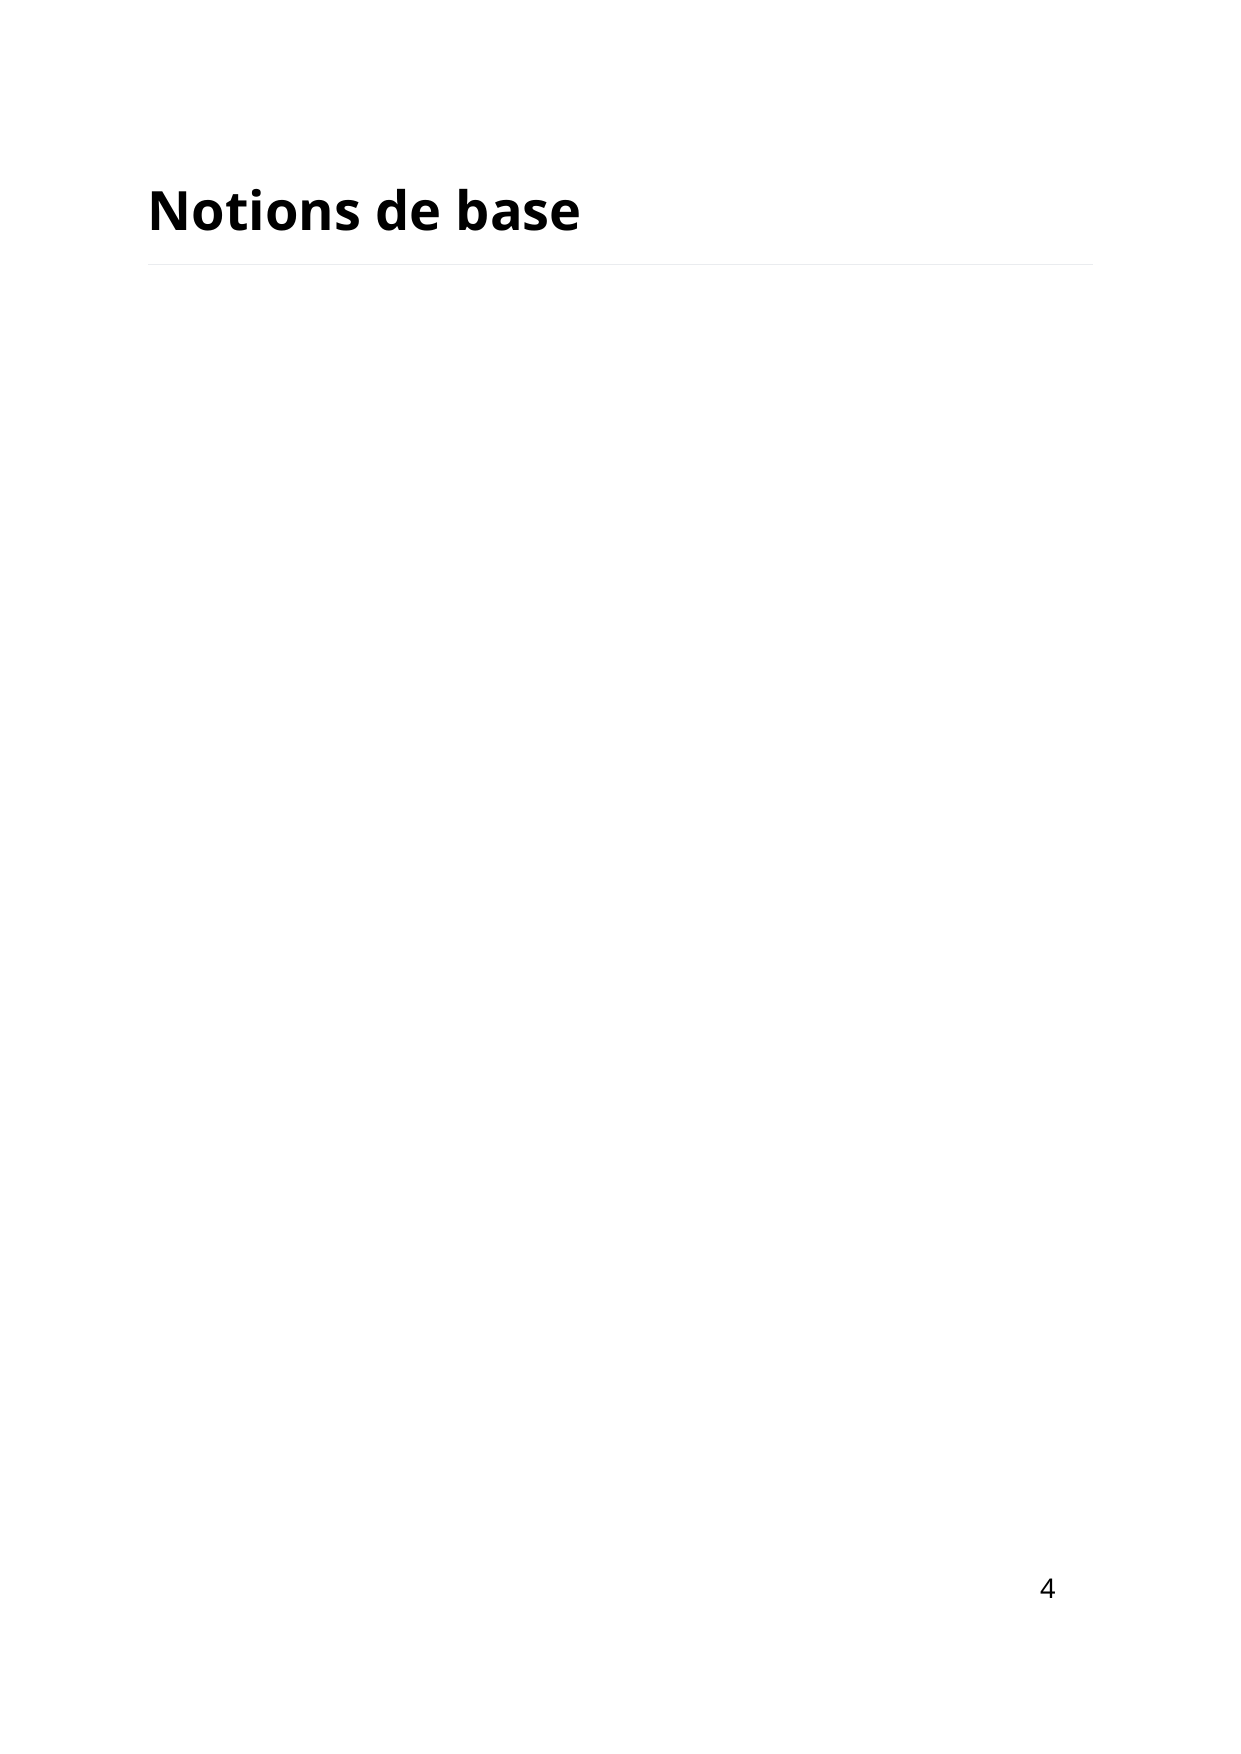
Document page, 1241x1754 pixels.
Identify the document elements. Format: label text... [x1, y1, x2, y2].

subtitle Notions de base [148, 173, 1093, 264]
